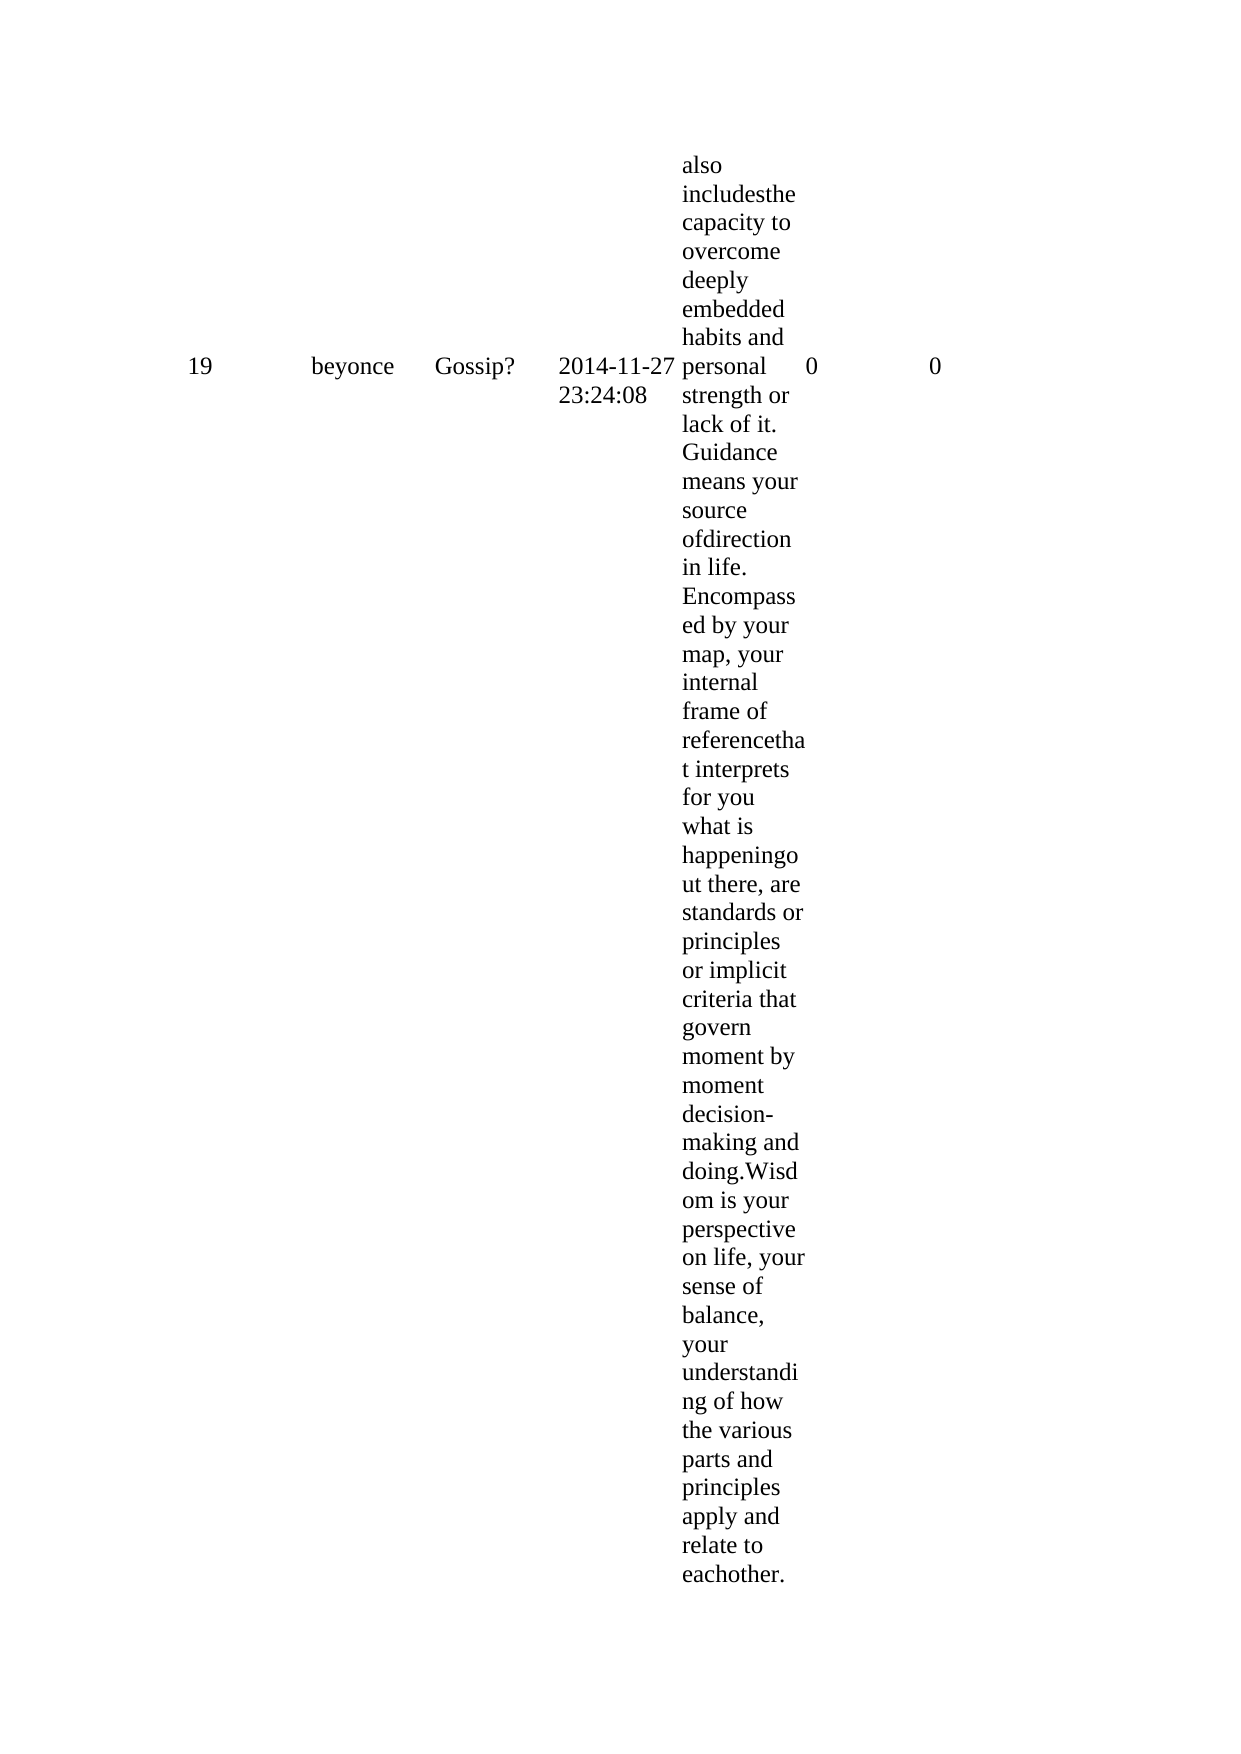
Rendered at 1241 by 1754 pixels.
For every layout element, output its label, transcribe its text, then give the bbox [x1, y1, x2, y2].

table_cell [435, 150, 558, 351]
table_cell [805, 150, 929, 351]
table_cell [929, 150, 1053, 351]
table_cell [188, 150, 311, 351]
table_cell Gossip? [435, 351, 558, 1587]
table_cell [558, 150, 682, 351]
table_cell 0 [929, 351, 1053, 1587]
table_cell personal strength or lack of it. Guidance means your source ofdirection in life. Encompassed by your map, your internal frame of referencethat interprets for you what is happeningout there, are standards or principles or implicit criteria that govern moment by moment decision-making and doing.Wisdom is your perspective on life, your sense of balance, your understanding of how the various parts and principles apply and relate to eachother. [682, 351, 805, 1587]
table_cell 2014-11-27 23:24:08 [558, 351, 682, 1587]
table_cell 19 [188, 351, 311, 1587]
table_cell [311, 150, 434, 351]
table_cell 0 [805, 351, 929, 1587]
table_cell beyonce [311, 351, 434, 1587]
table_cell also includesthe capacity to overcome deeply embedded habits and [682, 150, 805, 351]
